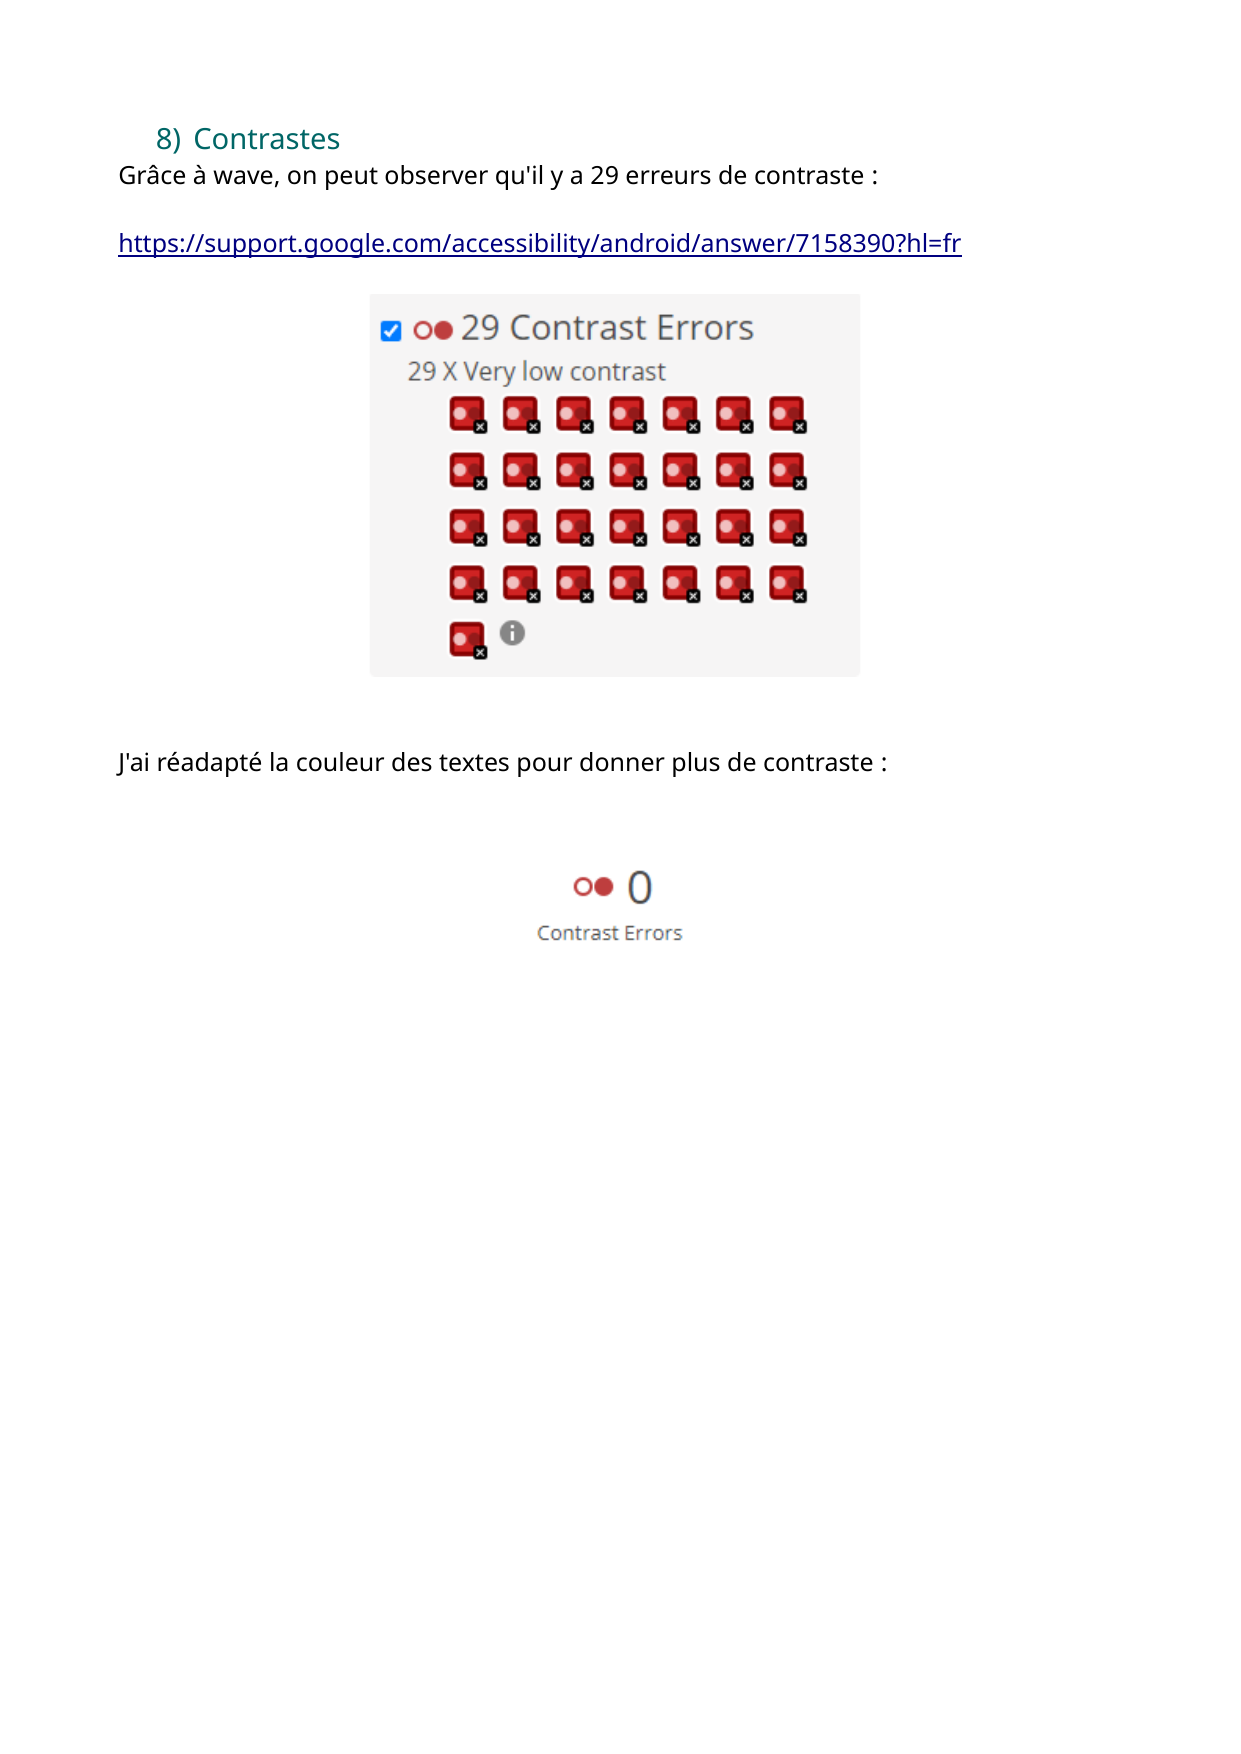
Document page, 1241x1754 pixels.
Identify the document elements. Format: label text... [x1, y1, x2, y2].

picture [505, 813, 735, 989]
list Contrastes [156, 118, 1122, 158]
text J'ai réadapté la couleur des textes pour donner plus de contraste : [118, 745, 1122, 779]
text https://support.google.com/accessibility/android/answer/7158390?hl=fr [118, 226, 1122, 260]
text Grâce à wave, on peut observer qu'il y a 29 erreurs de contraste : [118, 158, 1122, 192]
picture [367, 294, 873, 677]
